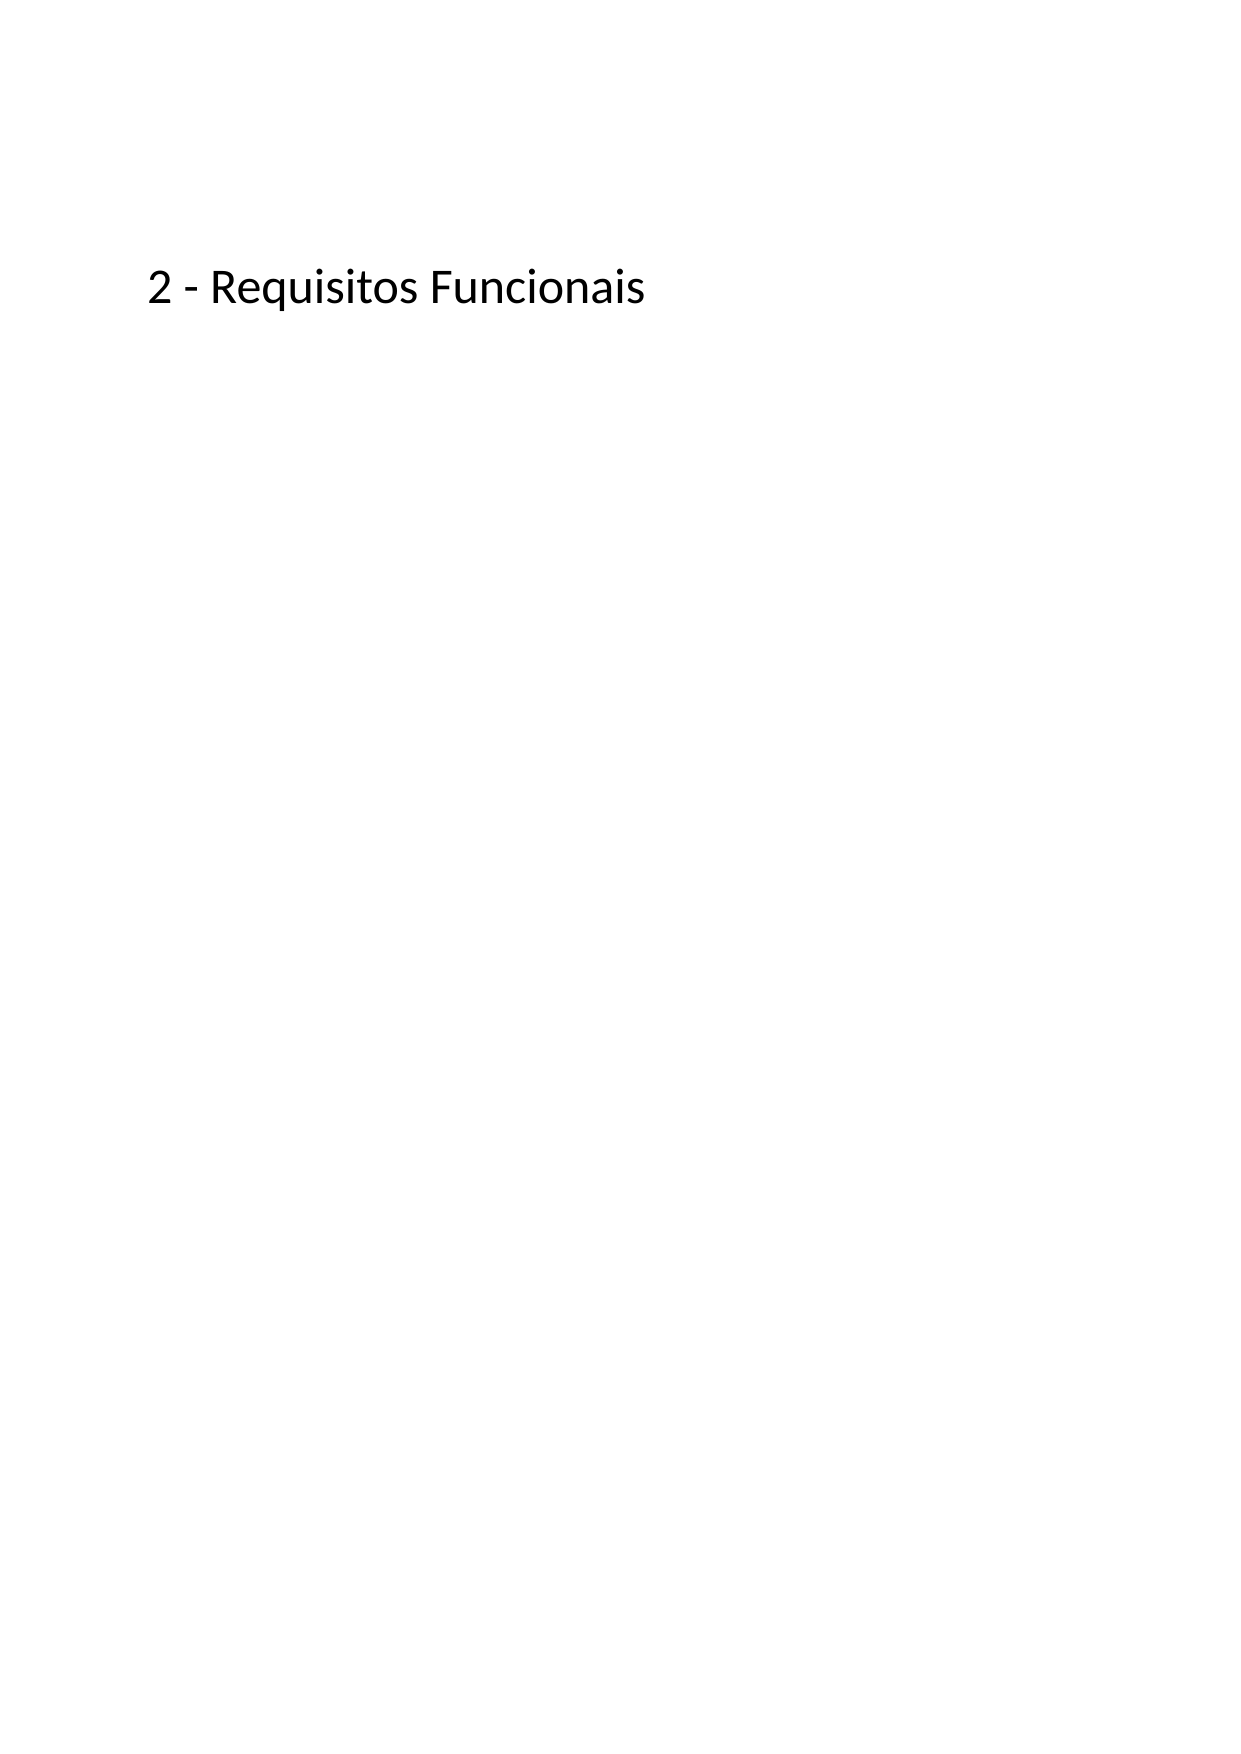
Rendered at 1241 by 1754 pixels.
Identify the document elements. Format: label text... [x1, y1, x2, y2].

text 2 - Requisitos Funcionais [147, 255, 1090, 316]
